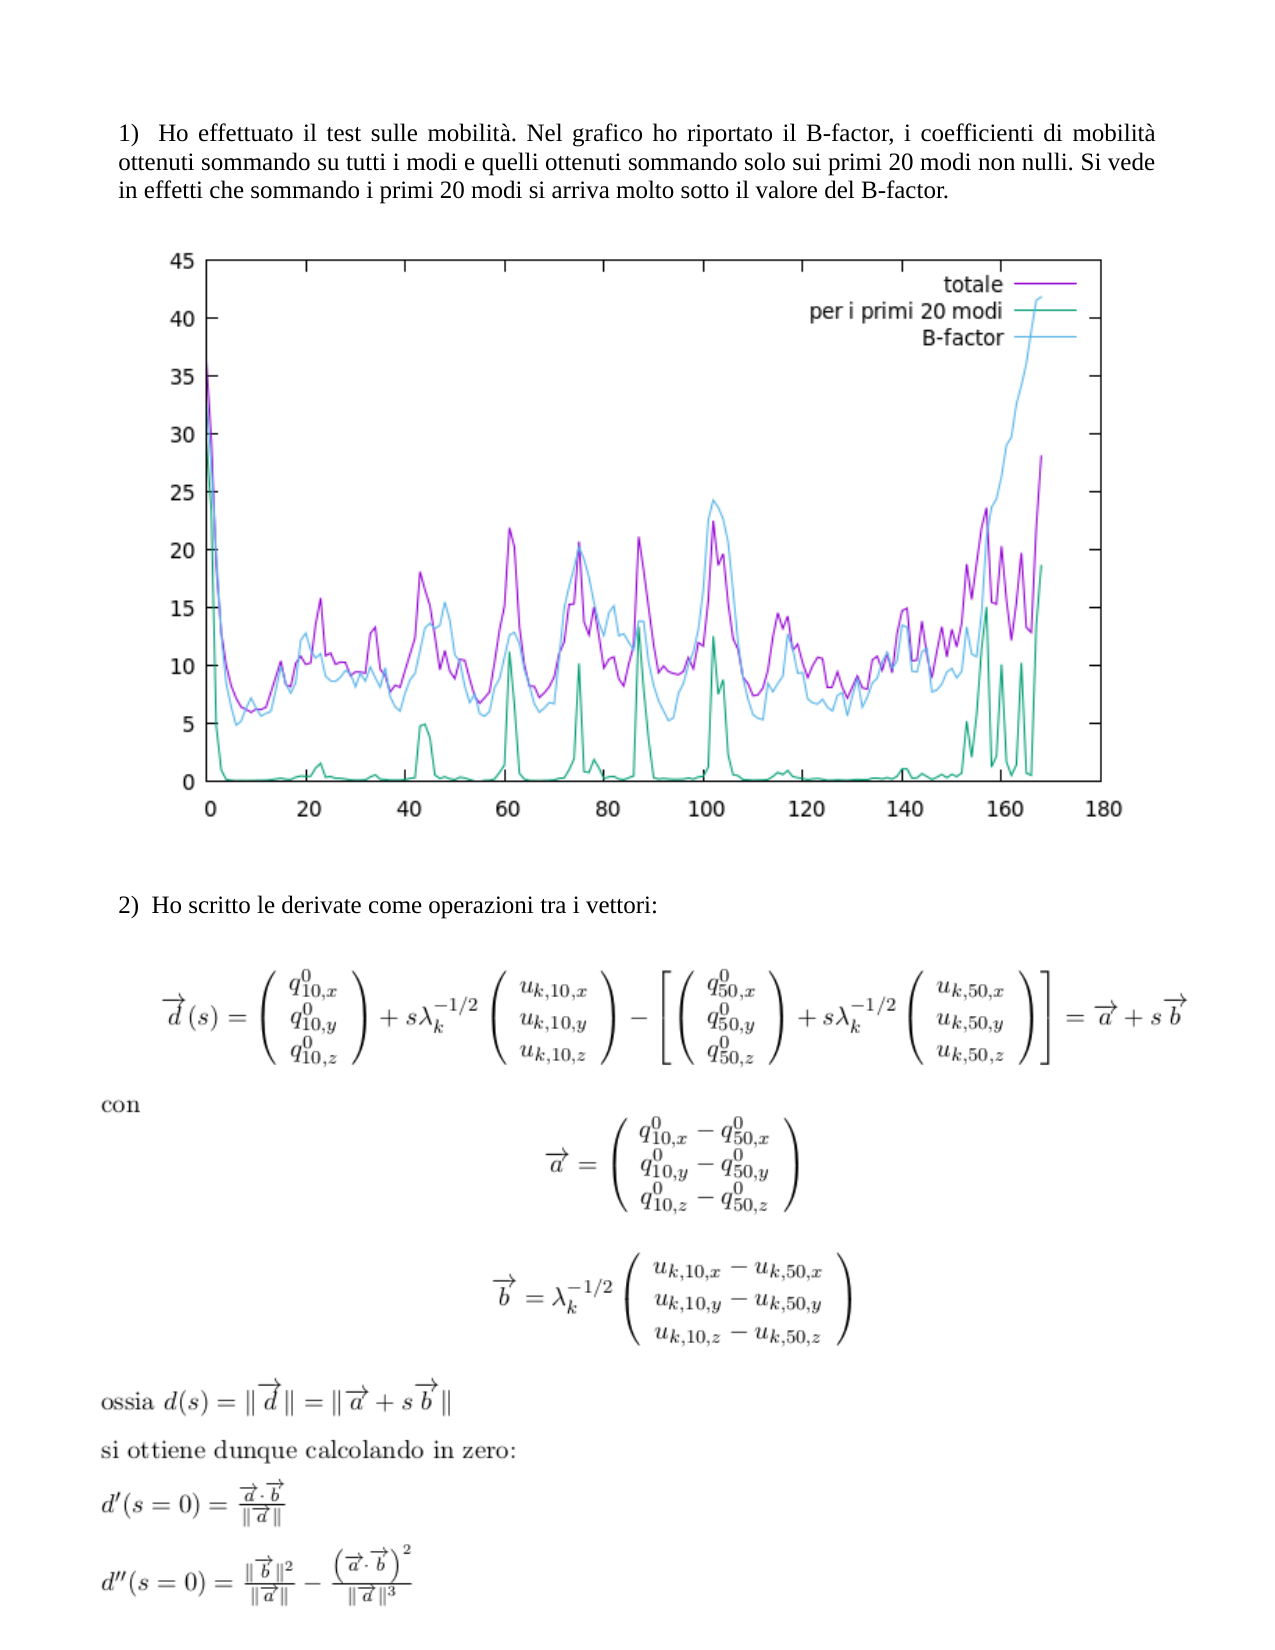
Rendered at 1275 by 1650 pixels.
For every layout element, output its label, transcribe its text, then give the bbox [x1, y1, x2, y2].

text 1) Ho effettuato il test sulle mobilità. Nel grafico ho riportato il B-factor, i coefficienti di mobilità ottenuti sommando su tutti i modi e quelli ottenuti sommando solo sui primi 20 modi non nulli. Si vede in effetti che sommando i primi 20 modi si arriva molto sotto il valore del B-factor. [118, 118, 1157, 204]
picture [137, 233, 1138, 834]
text 2) Ho scritto le derivate come operazioni tra i vettori: [118, 891, 1157, 919]
picture [29, 940, 1246, 1650]
